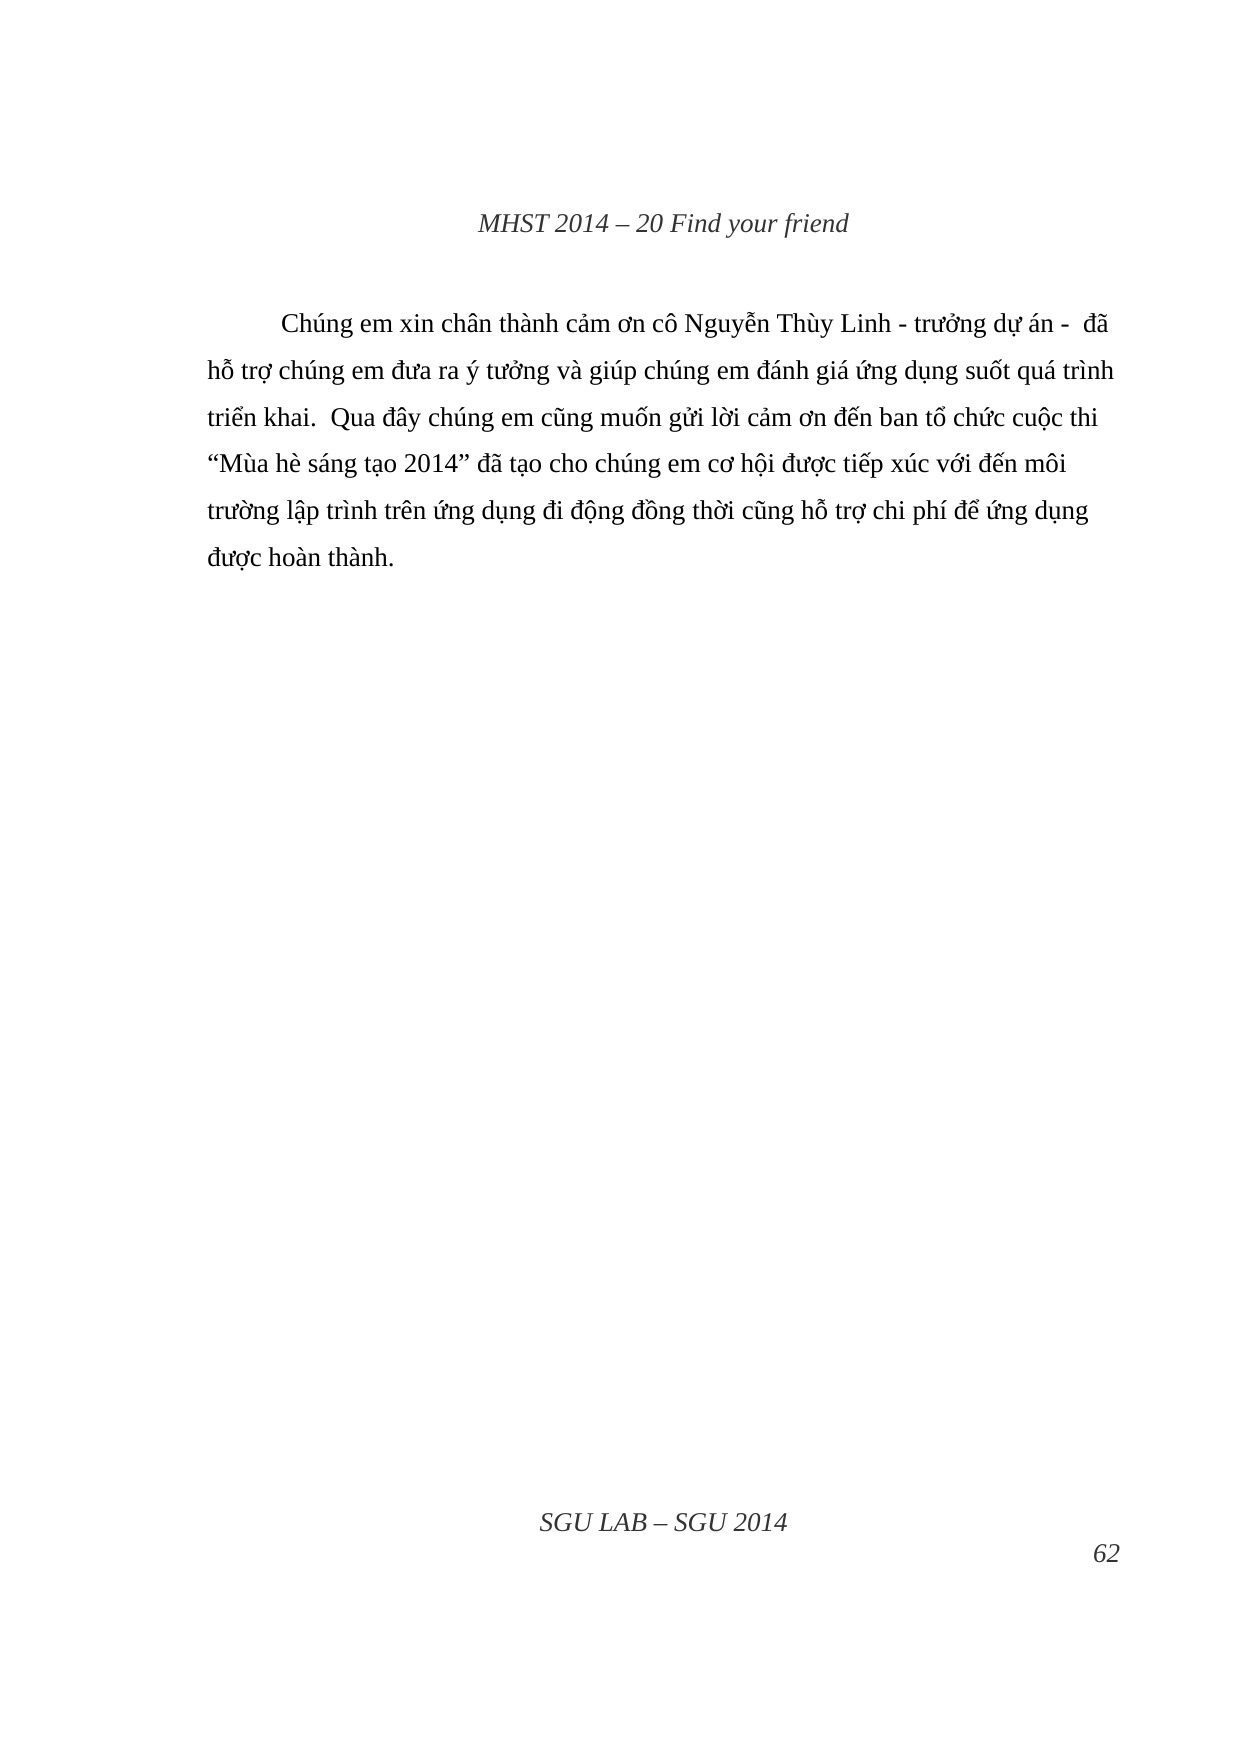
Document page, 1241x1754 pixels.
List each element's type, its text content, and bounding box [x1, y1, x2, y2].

text Chúng em xin chân thành cảm ơn cô Nguyễn Thùy Linh - trưởng dự án - đã hỗ trợ chúng em đưa ra ý tưởng và giúp chúng em đánh giá ứng dụng suốt quá trình triển khai. Qua đây chúng em cũng muốn gửi lời cảm ơn đến ban tổ chức cuộc thi “Mùa hè sáng tạo 2014” đã tạo cho chúng em cơ hội được tiếp xúc với đến môi trường lập trình trên ứng dụng đi động đồng thời cũng hỗ trợ chi phí để ứng dụng được hoàn thành. [207, 307, 1122, 572]
